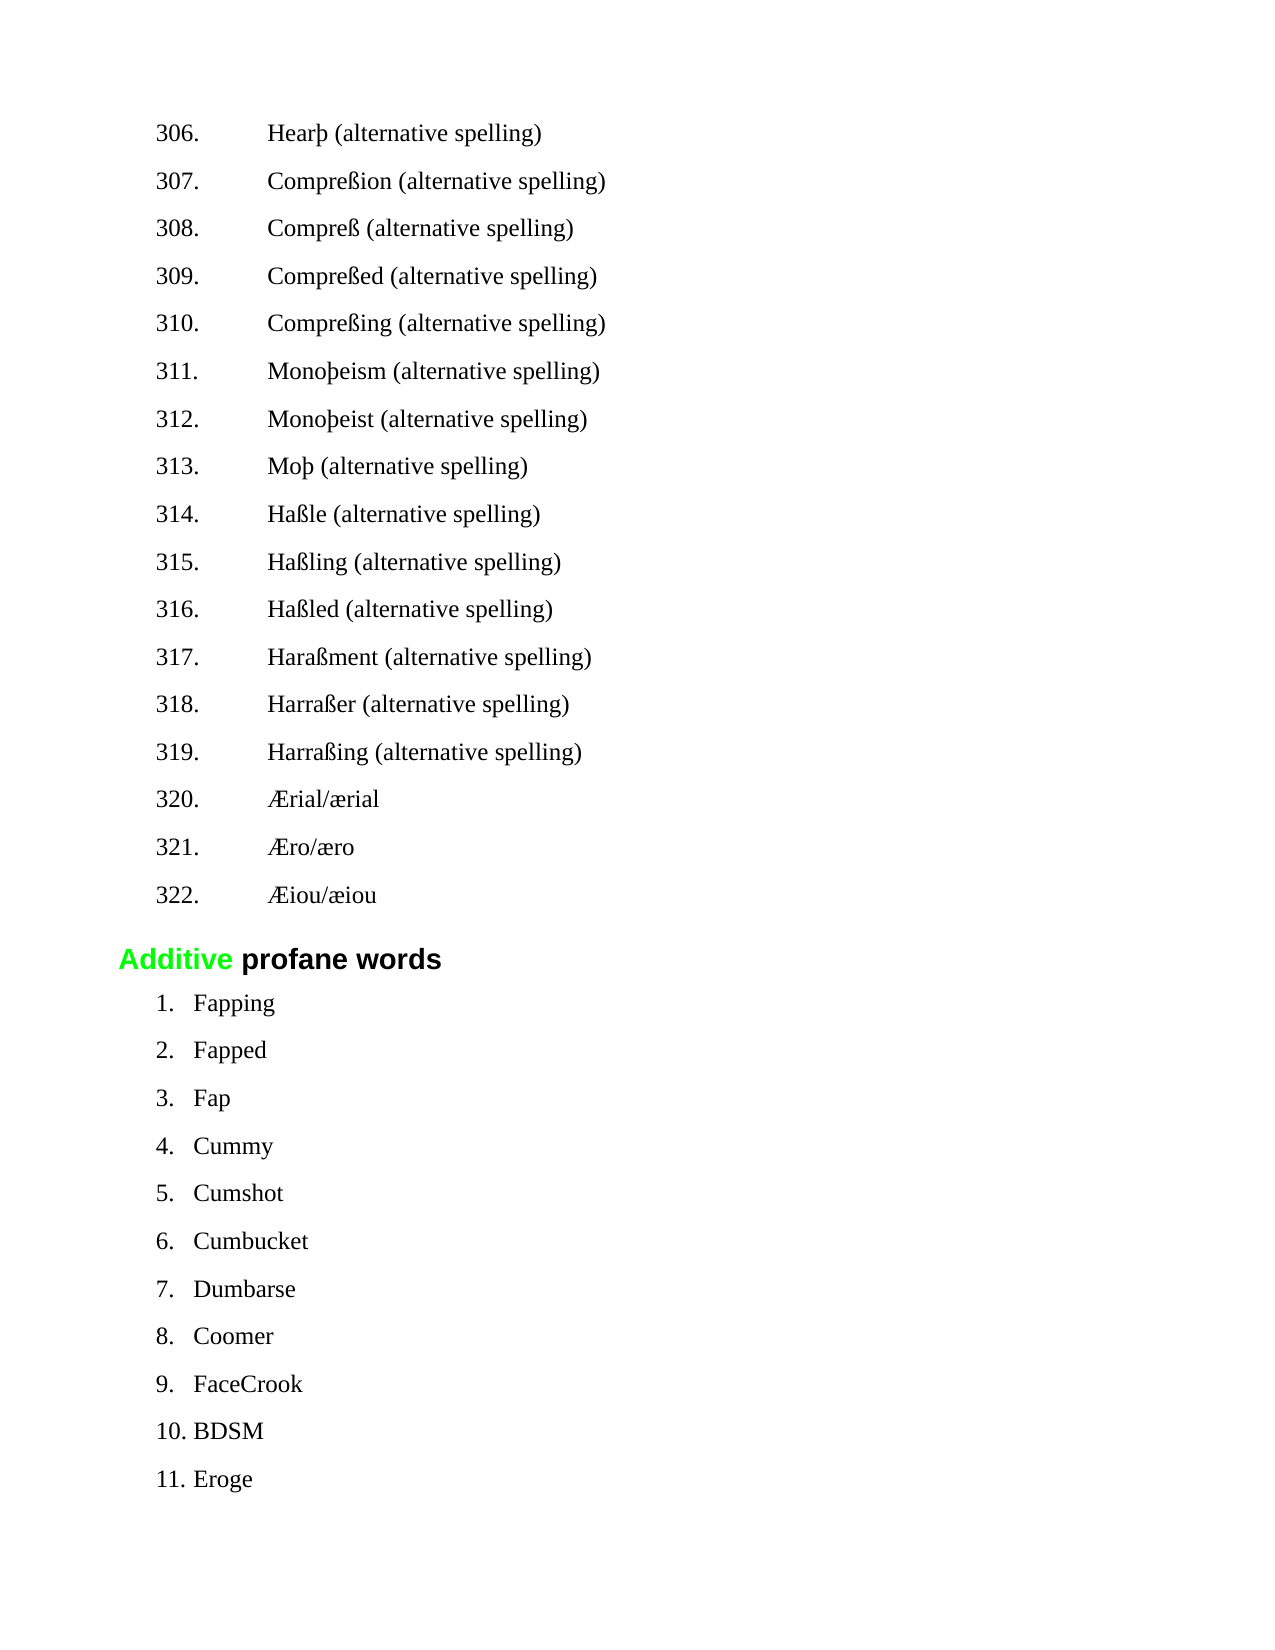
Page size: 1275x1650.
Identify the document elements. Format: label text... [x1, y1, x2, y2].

subtitle Additive profane words [118, 942, 1157, 976]
list Compreßing (alternative spelling) [156, 308, 1157, 337]
list Eroge [156, 1464, 1157, 1493]
list Haßled (alternative spelling) [156, 594, 1157, 623]
list Compreßion (alternative spelling) [156, 166, 1157, 194]
list Fapped [156, 1036, 1157, 1064]
list Cumshot [156, 1178, 1157, 1207]
list Æro/æro [156, 832, 1157, 861]
list Cumbucket [156, 1226, 1157, 1255]
list Coomer [156, 1321, 1157, 1350]
list Cummy [156, 1131, 1157, 1159]
list Compreß (alternative spelling) [156, 213, 1157, 242]
list Fapping [156, 988, 1157, 1017]
list Dumbarse [156, 1274, 1157, 1302]
list Ærial/ærial [156, 784, 1157, 813]
list Compreßed (alternative spelling) [156, 261, 1157, 290]
list Hearþ (alternative spelling) [156, 118, 1157, 147]
list Moþ (alternative spelling) [156, 451, 1157, 480]
list Fap [156, 1083, 1157, 1112]
list FaceCrook [156, 1369, 1157, 1398]
list Haraßment (alternative spelling) [156, 642, 1157, 671]
list Monoþeist (alternative spelling) [156, 404, 1157, 432]
list Haßle (alternative spelling) [156, 499, 1157, 528]
list Harraßing (alternative spelling) [156, 737, 1157, 766]
list Æiou/æiou [156, 880, 1157, 908]
list Haßling (alternative spelling) [156, 547, 1157, 575]
list Monoþeism (alternative spelling) [156, 356, 1157, 385]
list Harraßer (alternative spelling) [156, 689, 1157, 718]
list BDSM [156, 1416, 1157, 1445]
